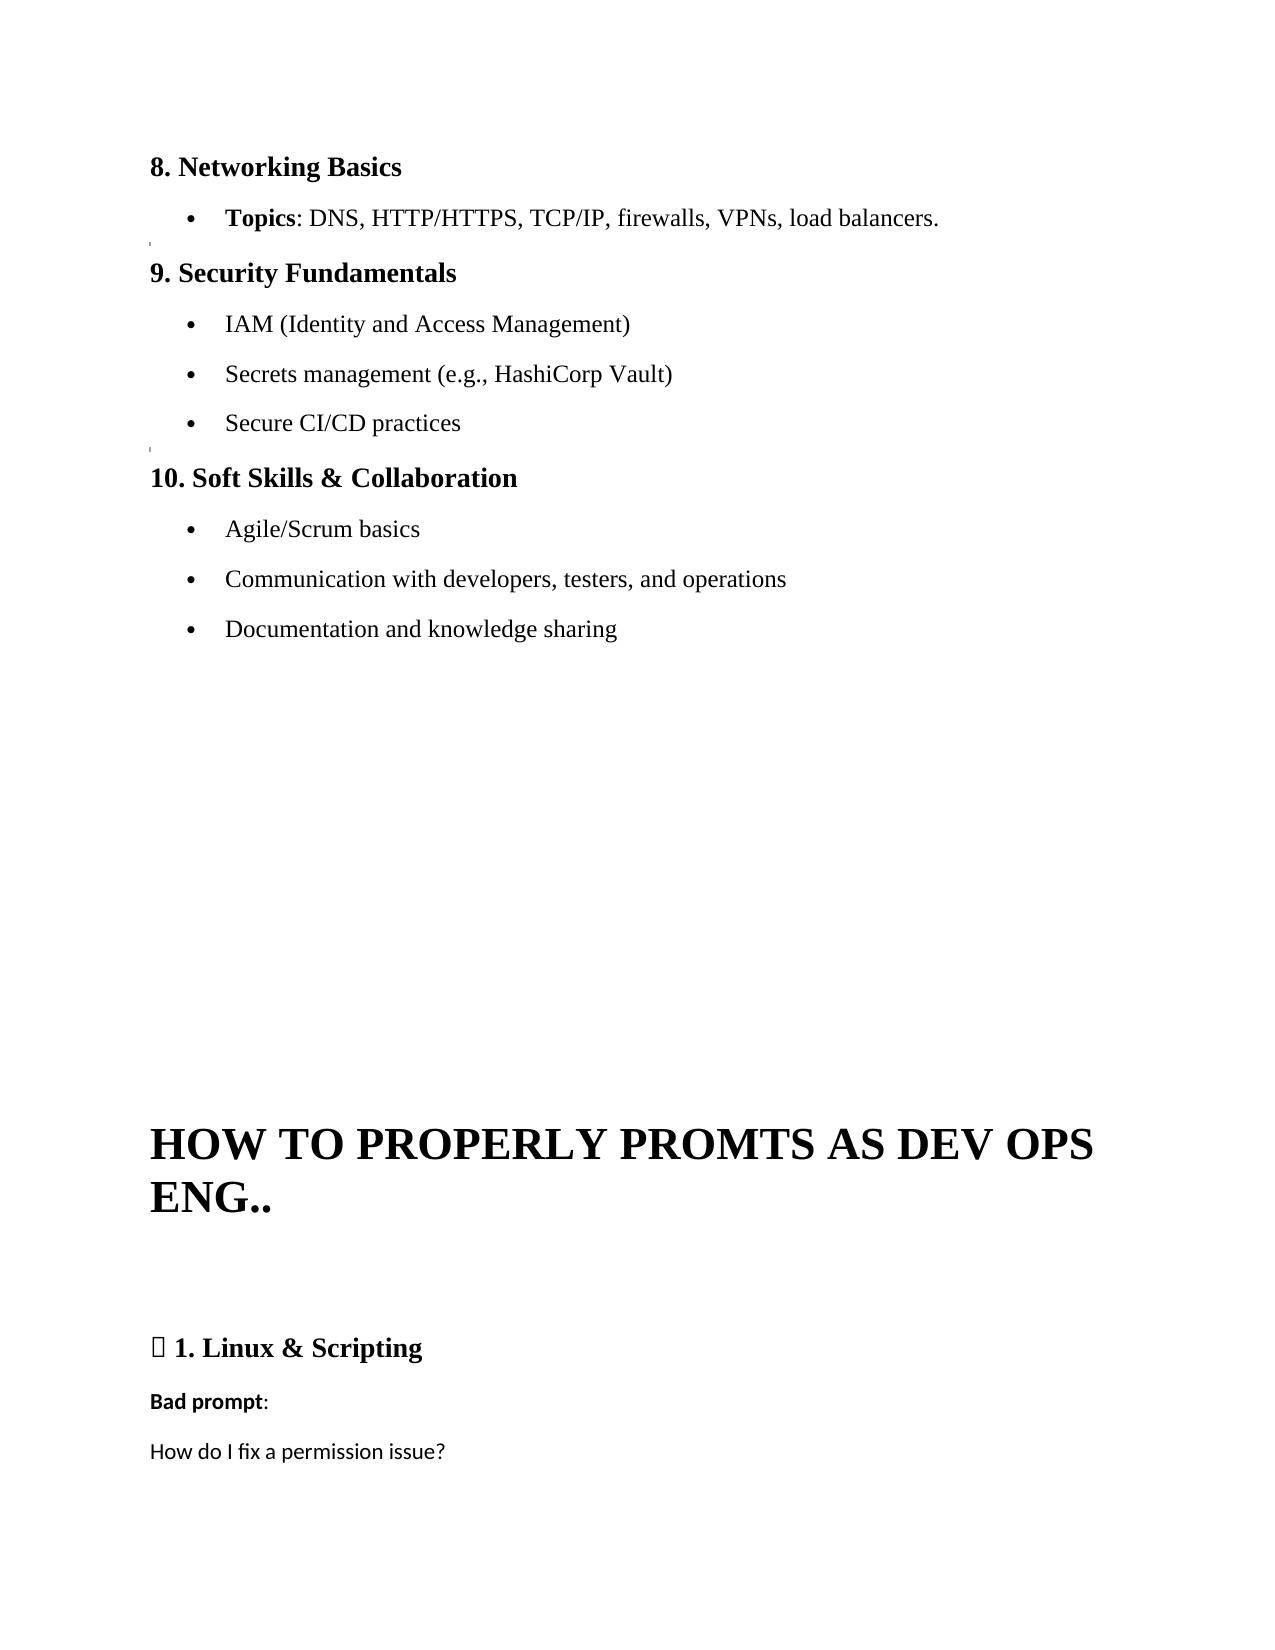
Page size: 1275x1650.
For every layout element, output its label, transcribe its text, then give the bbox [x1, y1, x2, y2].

list Topics: DNS, HTTP/HTTPS, TCP/IP, firewalls, VPNs, load balancers. [187, 203, 1125, 232]
list Secrets management (e.g., HashiCorp Vault) [187, 359, 1125, 388]
text Bad prompt: [150, 1387, 1125, 1415]
subtitle 10. Soft Skills & Collaboration [150, 461, 1125, 494]
list Secure CI/CD practices [187, 408, 1125, 437]
subtitle HOW TO PROPERLY PROMTS AS DEV OPS ENG.. ✅ 1. Linux & Scripting [150, 663, 1125, 1366]
list Agile/Scrum basics [187, 514, 1125, 543]
subtitle 9. Security Fundamentals [150, 256, 1125, 288]
list Documentation and knowledge sharing [187, 614, 1125, 642]
text How do I fix a permission issue? [150, 1437, 1125, 1466]
subtitle 8. Networking Basics [150, 150, 1125, 182]
list Communication with developers, testers, and operations [187, 564, 1125, 593]
list IAM (Identity and Access Management) [187, 309, 1125, 338]
